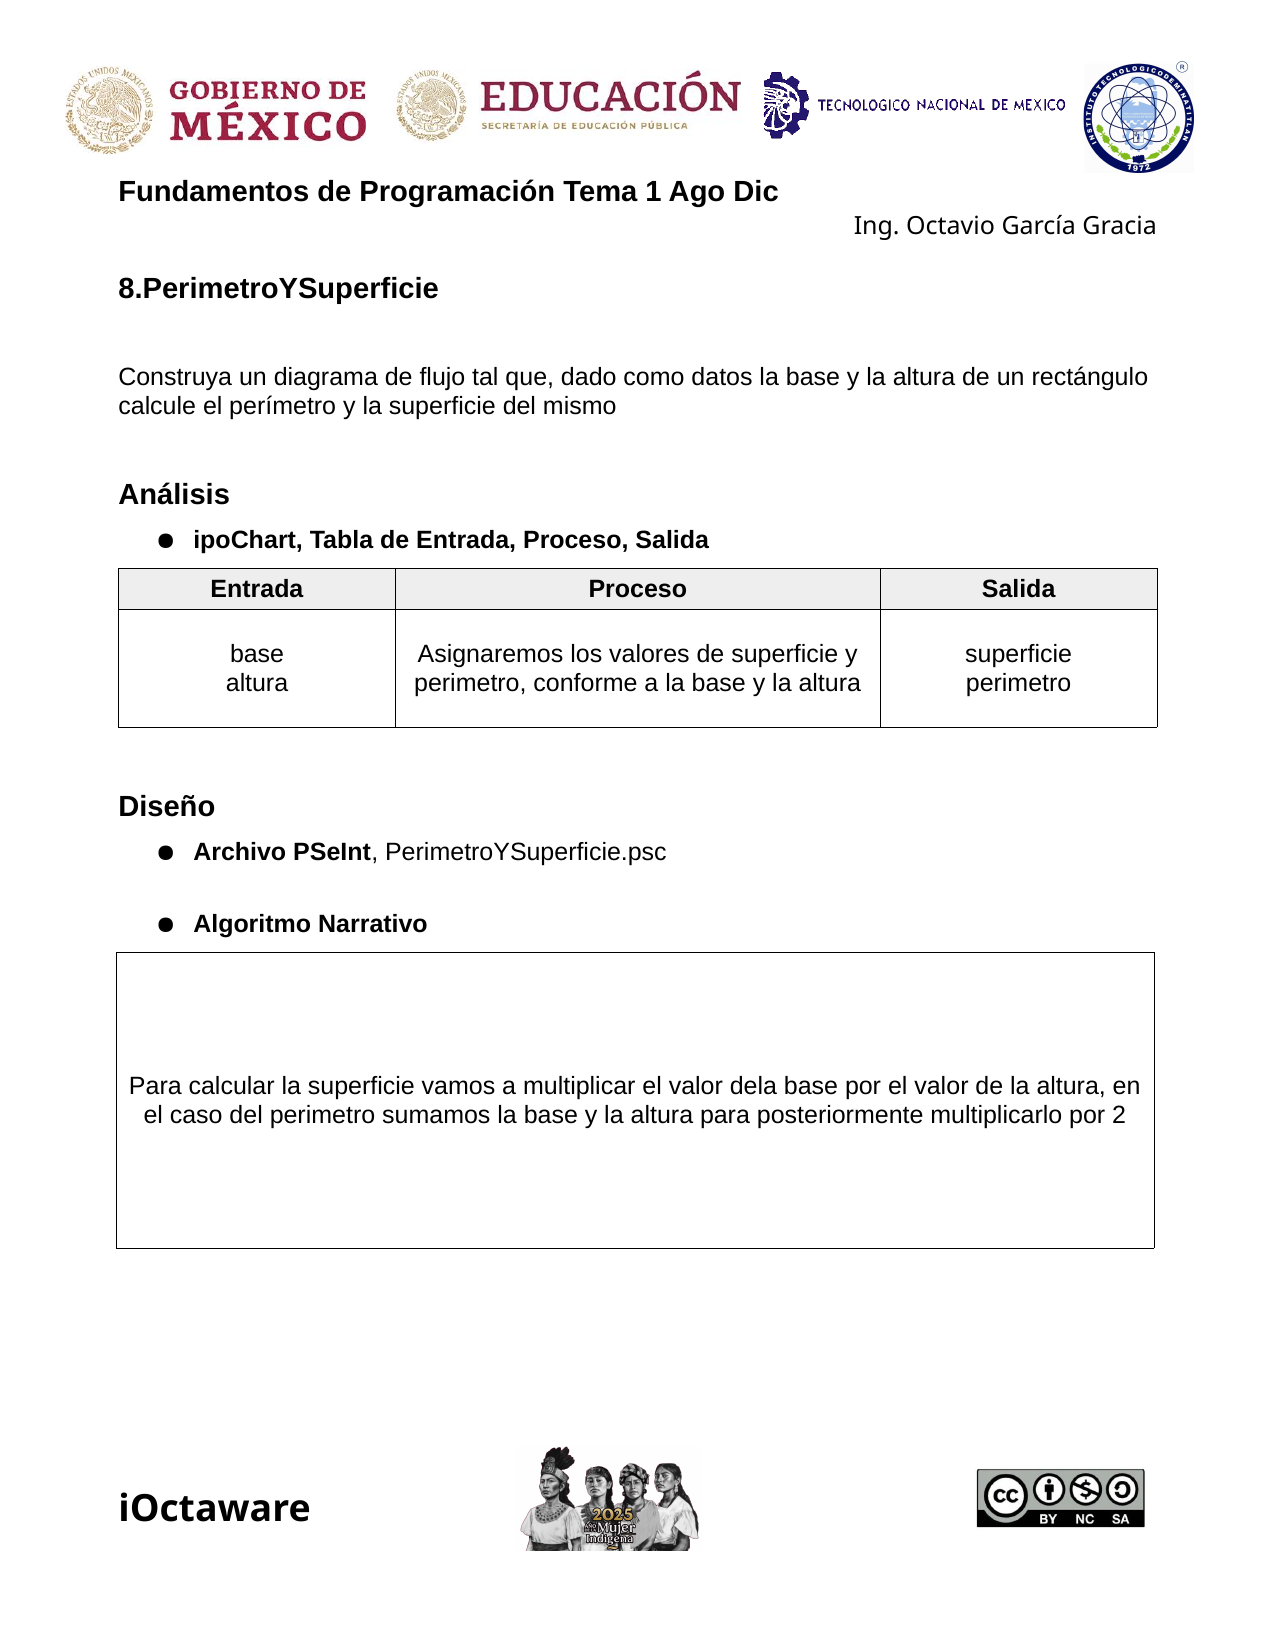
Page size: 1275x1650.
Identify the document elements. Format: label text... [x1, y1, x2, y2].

table_header Para calcular la superficie vamos a multiplicar el valor dela base por el valor de la altura, en el caso del perimetro sumamos la base y la altura para posteriormente multiplicarlo por 2 [117, 953, 1154, 1248]
table_cell superficie perimetro [881, 610, 1157, 727]
text Construya un diagrama de flujo tal que, dado como datos la base y la altura de un rectángulo calcule el perímetro y la superficie del mismo [118, 362, 1157, 420]
picture [762, 68, 1073, 142]
picture [1083, 61, 1194, 173]
picture [392, 67, 741, 143]
table_header Proceso [396, 569, 880, 609]
table_cell Asignaremos los valores de superficie y perimetro, conforme a la base y la altura [396, 610, 880, 727]
list Archivo PSeInt, PerimetroYSuperficie.psc [156, 837, 1157, 866]
text 8.PerimetroYSuperficie [118, 271, 1157, 305]
list ipoChart, Tabla de Entrada, Proceso, Salida [156, 525, 1157, 554]
table_cell base altura [119, 610, 395, 727]
picture [974, 1467, 1147, 1530]
text Análisis [118, 477, 1157, 511]
picture [515, 1446, 702, 1551]
table_header Entrada [119, 569, 395, 609]
table_header Salida [881, 569, 1157, 609]
text Diseño [118, 789, 1157, 823]
list Algoritmo Narrativo [156, 909, 1157, 938]
picture [65, 66, 366, 154]
